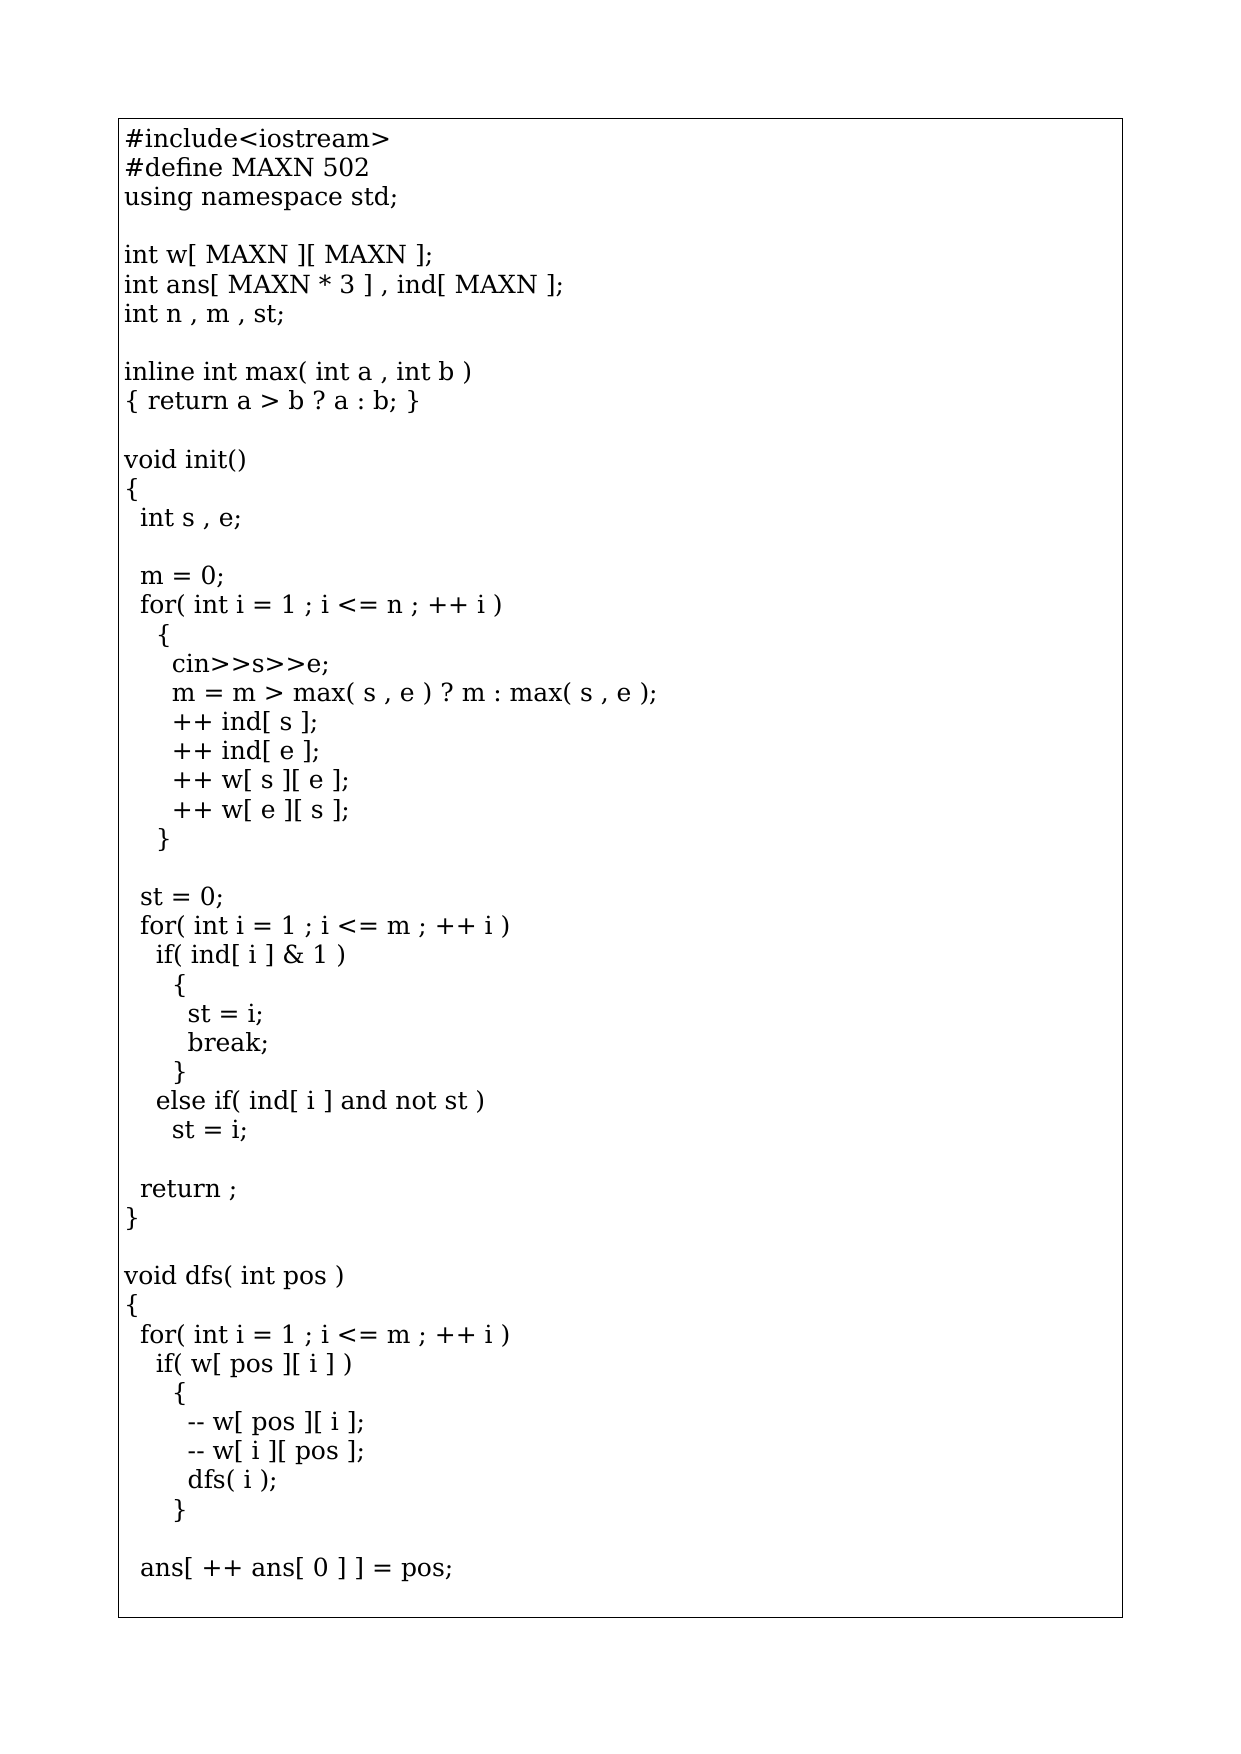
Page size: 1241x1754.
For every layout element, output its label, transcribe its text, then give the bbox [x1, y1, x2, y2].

table_header #include<iostream> #define MAXN 502 using namespace std; int w[ MAXN ][ MAXN ]; int ans[ MAXN * 3 ] , ind[ MAXN ]; int n , m , st; inline int max( int a , int b ) { return a > b ? a : b; } void init() { int s , e; m = 0; for( int i = 1 ; i <= n ; ++ i ) { cin>>s>>e; m = m > max( s , e ) ? m : max( s , e ); ++ ind[ s ]; ++ ind[ e ]; ++ w[ s ][ e ]; ++ w[ e ][ s ]; } st = 0; for( int i = 1 ; i <= m ; ++ i ) if( ind[ i ] & 1 ) { st = i; break; } else if( ind[ i ] and not st ) st = i; return ; } void dfs( int pos ) { for( int i = 1 ; i <= m ; ++ i ) if( w[ pos ][ i ] ) { -- w[ pos ][ i ]; -- w[ i ][ pos ]; dfs( i ); } ans[ ++ ans[ 0 ] ] = pos; [119, 119, 1122, 1617]
